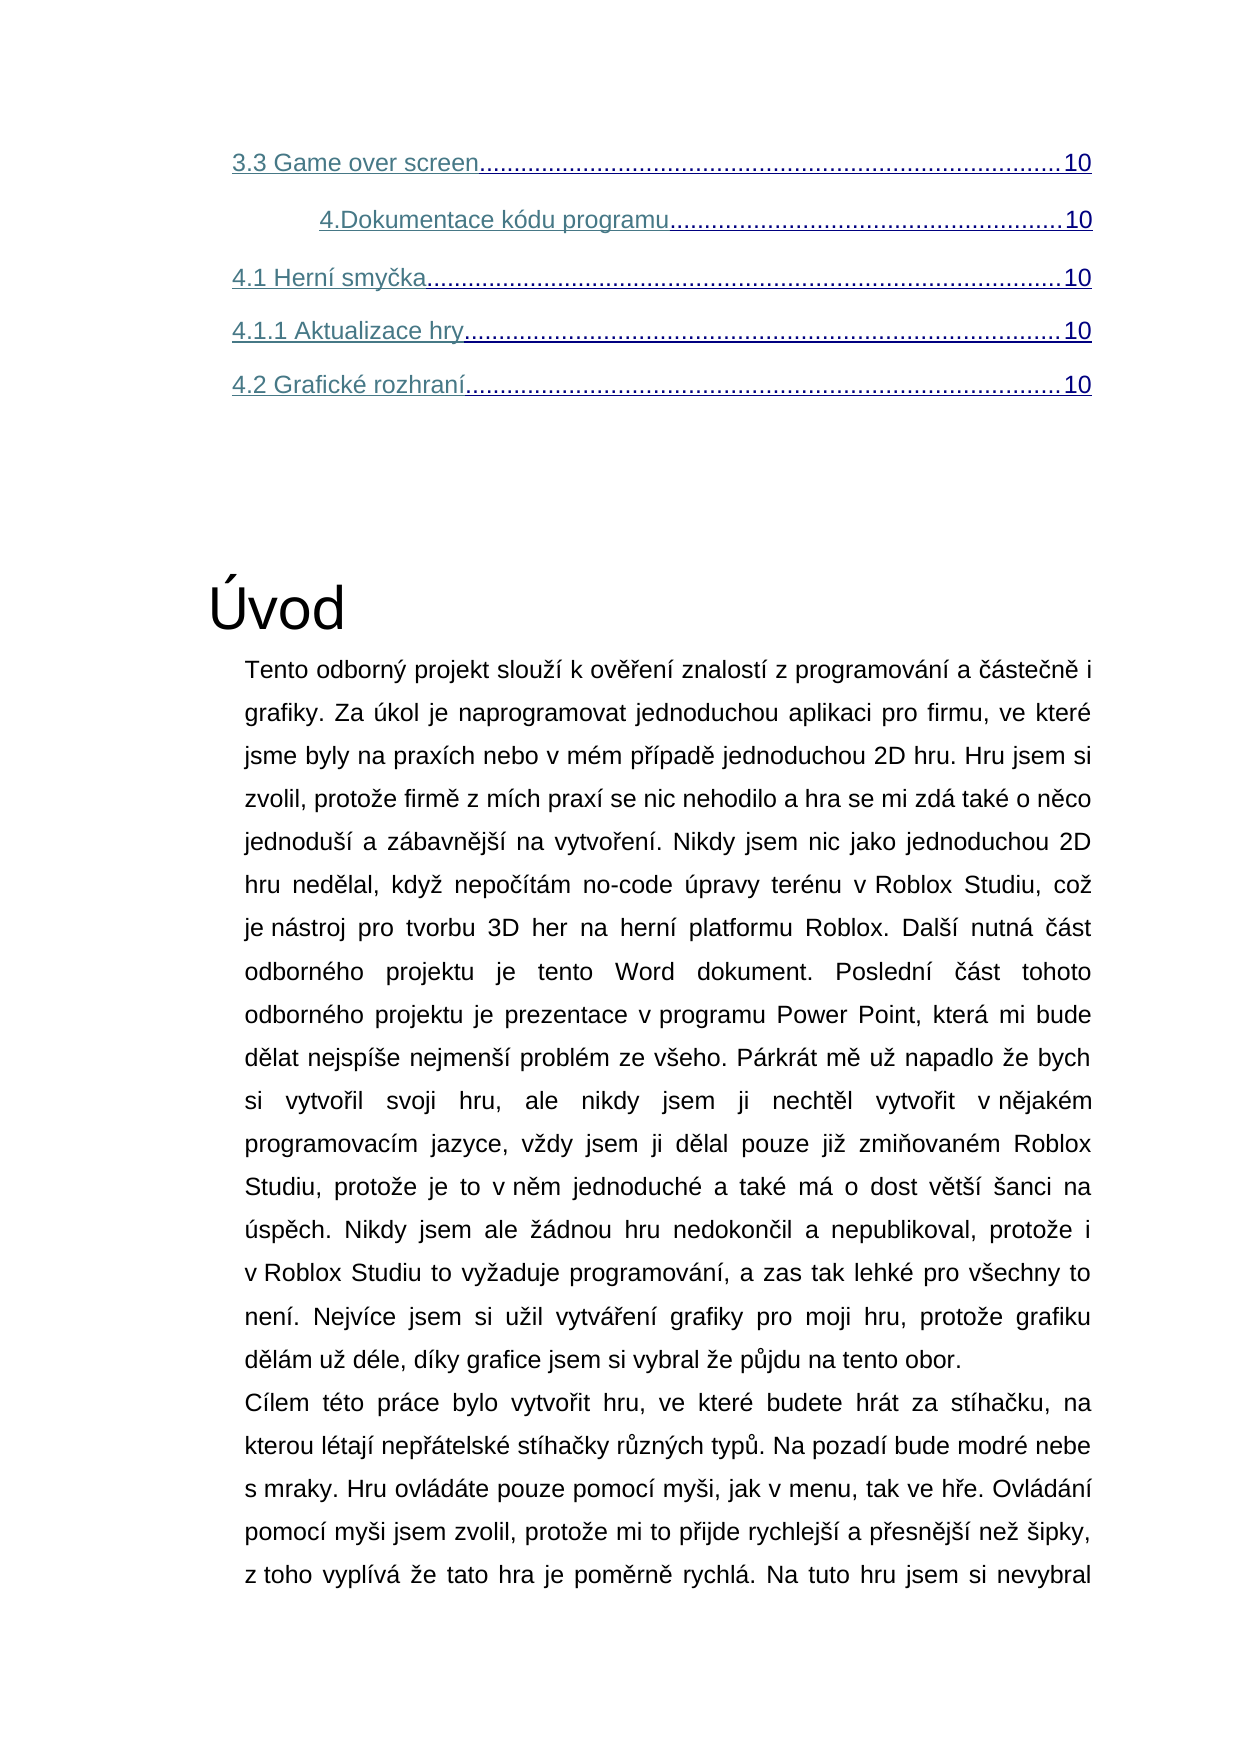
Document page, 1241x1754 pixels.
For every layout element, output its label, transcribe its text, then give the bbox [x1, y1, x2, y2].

text 4.1 Herní smyčka 10 [232, 263, 1092, 288]
text Úvod [207, 567, 1092, 646]
text 4.1.1 Aktualizace hry 10 [232, 316, 1092, 341]
text 4. Dokumentace kódu programu 10 [319, 201, 1092, 230]
text 3.3 Game over screen 10 [232, 148, 1092, 173]
text 4.2 Grafické rozhraní 10 [232, 370, 1092, 395]
text [319, 231, 1092, 235]
text Tento odborný projekt slouží k ověření znalostí z programování a částečně i grafiky. Za úkol je naprogramovat jednoduchou aplikaci pro firmu, ve které jsme byly na praxích nebo v mém případě jednoduchou 2D hru. Hru jsem si zvolil, protože firmě z mích praxí se nic nehodilo a hra se mi zdá také o něco jednoduší a zábavnější na vytvoření. Nikdy jsem nic jako jednoduchou 2D hru nedělal, když nepočítám no-code úpravy terénu v Roblox Studiu, což je nástroj pro tvorbu 3D her na herní platformu Roblox. Další nutná část odborného projektu je tento Word dokument. Poslední část tohoto odborného projektu je prezentace v programu Power Point, která mi bude dělat nejspíše nejmenší problém ze všeho. Párkrát mě už napadlo že bych si vytvořil svoji hru, ale nikdy jsem ji nechtěl vytvořit v nějakém programovacím jazyce, vždy jsem ji dělal pouze již zmiňovaném Roblox Studiu, protože je to v něm jednoduché a také má o dost větší šanci na úspěch. Nikdy jsem ale žádnou hru nedokončil a nepublikoval, protože i v Roblox Studiu to vyžaduje programování, a zas tak lehké pro všechny to není. Nejvíce jsem si užil vytváření grafiky pro moji hru, protože grafiku dělám už déle, díky grafice jsem si vybral že půjdu na tento obor. [244, 654, 1092, 1373]
text Cílem této práce bylo vytvořit hru, ve které budete hrát za stíhačku, na kterou létají nepřátelské stíhačky různých typů. Na pozadí bude modré nebe s mraky. Hru ovládáte pouze pomocí myši, jak v menu, tak ve hře. Ovládání pomocí myši jsem zvolil, protože mi to přijde rychlejší a přesnější než šipky, z toho vyplívá že tato hra je poměrně rychlá. Na tuto hru jsem si nevybral [244, 1388, 1092, 1589]
